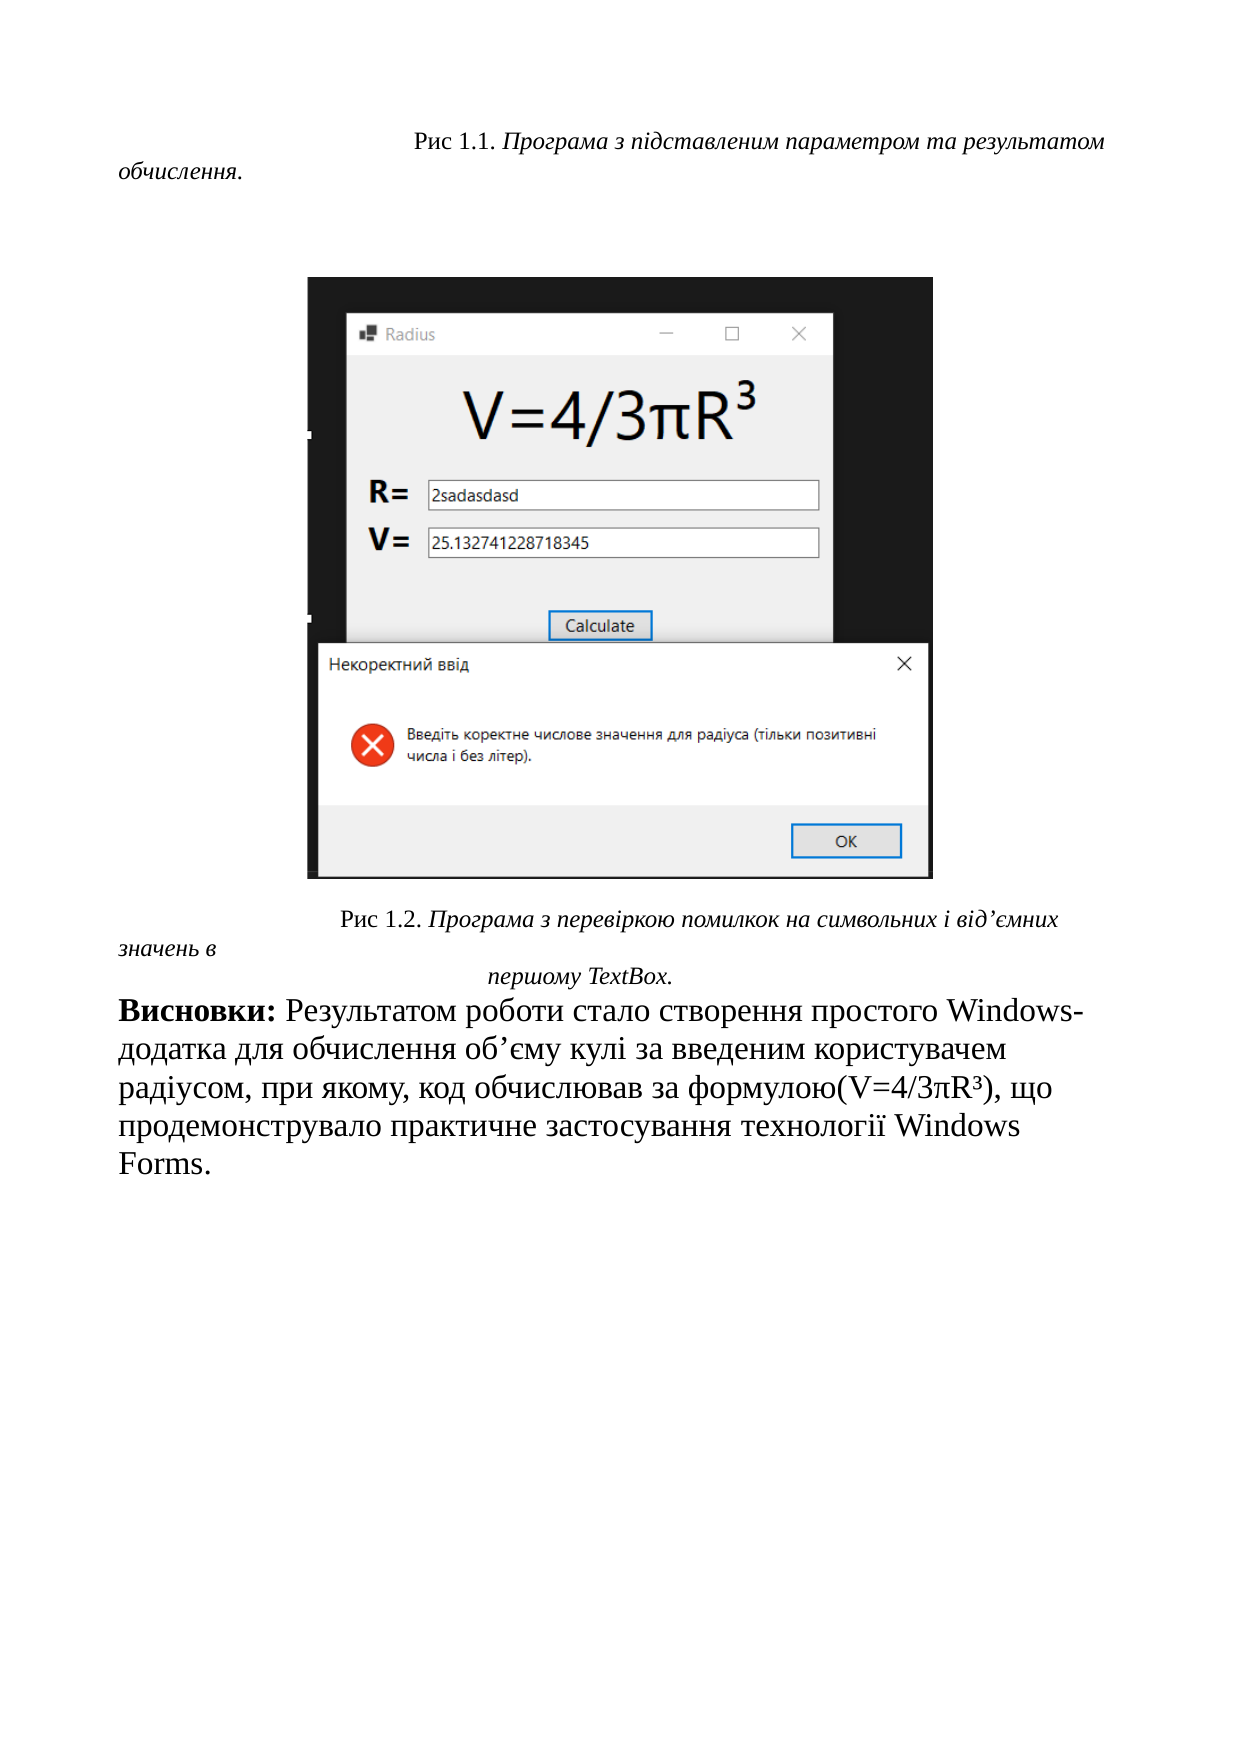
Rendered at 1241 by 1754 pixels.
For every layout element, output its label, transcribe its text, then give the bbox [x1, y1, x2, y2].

picture [307, 277, 933, 879]
text Висновки: Результатом роботи стало створення простого Windows-додатка для обчислення об’єму кулі за введеним користувачем радіусом, при якому, код обчислював за формулою(V=4/3πR³), що продемонструвало практичне застосування технології Windows Forms. [118, 990, 1122, 1182]
text Рис 1.1. Програма з підставленим параметром та результатом обчислення. [118, 118, 1122, 185]
text першому TextBox. [118, 961, 1122, 990]
text Рис 1.2. Програма з перевіркою помилкок на символьних і від’ємних значень в [118, 415, 1122, 961]
